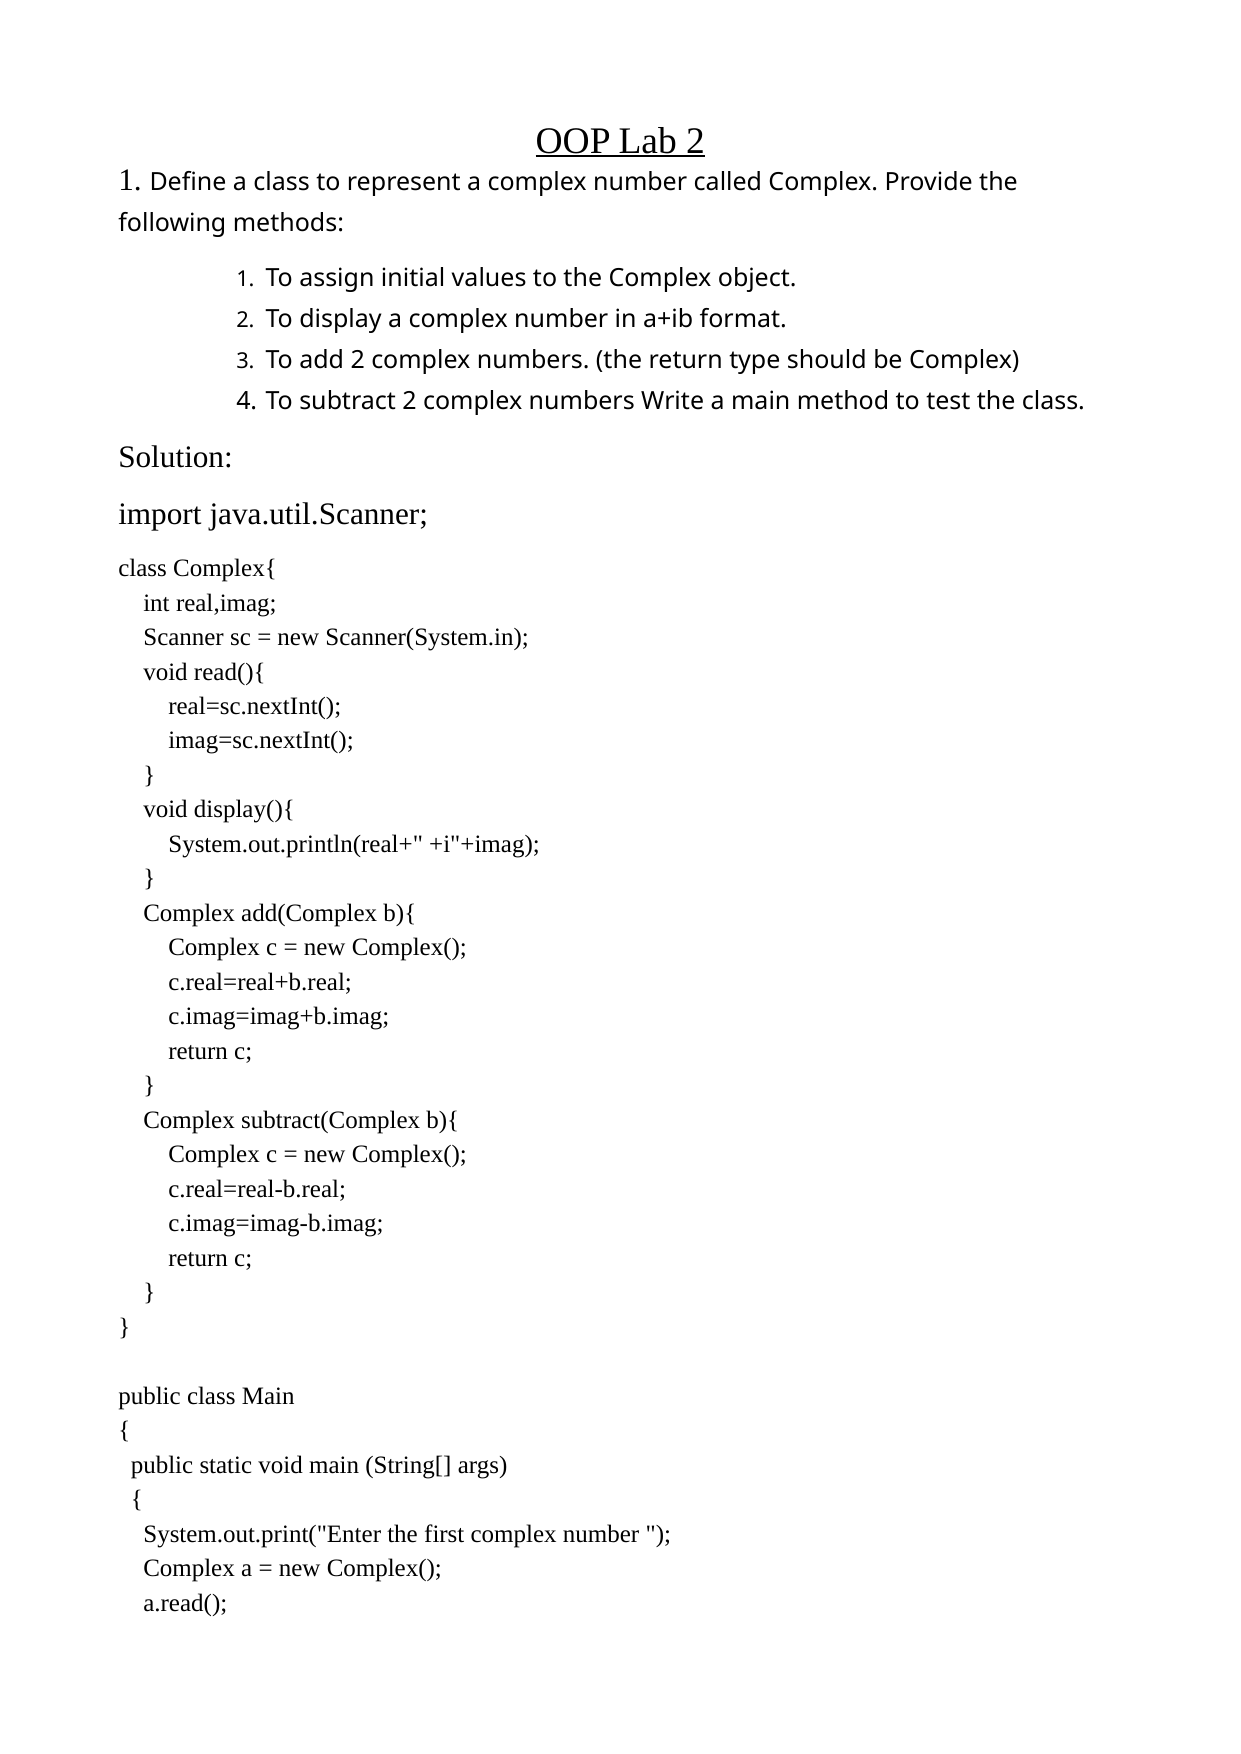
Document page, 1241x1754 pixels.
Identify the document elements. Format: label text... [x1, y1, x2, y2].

text Complex add(Complex b){ [118, 898, 1122, 927]
text } [118, 863, 1122, 892]
text Complex a = new Complex(); [118, 1553, 1122, 1582]
text class Complex{ [118, 553, 1122, 582]
text void read(){ [118, 657, 1122, 685]
text { [118, 1484, 1122, 1513]
text Solution: [118, 438, 1122, 474]
text } [118, 1070, 1122, 1099]
text } [118, 1312, 1122, 1341]
text Complex subtract(Complex b){ [118, 1105, 1122, 1134]
text 1. Define a class to represent a complex number called Complex. Provide the following methods: [118, 161, 1122, 238]
text real=sc.nextInt(); [118, 691, 1122, 720]
text public class Main [118, 1381, 1122, 1409]
text OOP Lab 2 [118, 118, 1122, 161]
list To display a complex number in a+ib format. [236, 301, 1122, 335]
text c.real=real-b.real; [118, 1174, 1122, 1203]
text import java.util.Scanner; [118, 496, 1122, 531]
text return c; [118, 1243, 1122, 1272]
text c.imag=imag+b.imag; [118, 1001, 1122, 1030]
list To subtract 2 complex numbers Write a main method to test the class. [236, 382, 1122, 416]
text c.real=real+b.real; [118, 967, 1122, 996]
text int real,imag; [118, 588, 1122, 616]
text a.read(); [118, 1588, 1122, 1616]
text } [118, 1277, 1122, 1306]
text Complex c = new Complex(); [118, 1139, 1122, 1168]
text } [118, 760, 1122, 789]
text c.imag=imag-b.imag; [118, 1208, 1122, 1237]
list To add 2 complex numbers. (the return type should be Complex) [236, 342, 1122, 376]
text public static void main (String[] args) [118, 1450, 1122, 1478]
text return c; [118, 1036, 1122, 1065]
text Scanner sc = new Scanner(System.in); [118, 622, 1122, 651]
text void display(){ [118, 794, 1122, 823]
text Complex c = new Complex(); [118, 932, 1122, 961]
list To assign initial values to the Complex object. [236, 260, 1122, 294]
text { [118, 1415, 1122, 1444]
text System.out.print("Enter the first complex number "); [118, 1519, 1122, 1547]
text imag=sc.nextInt(); [118, 726, 1122, 754]
text System.out.println(real+" +i"+imag); [118, 829, 1122, 858]
